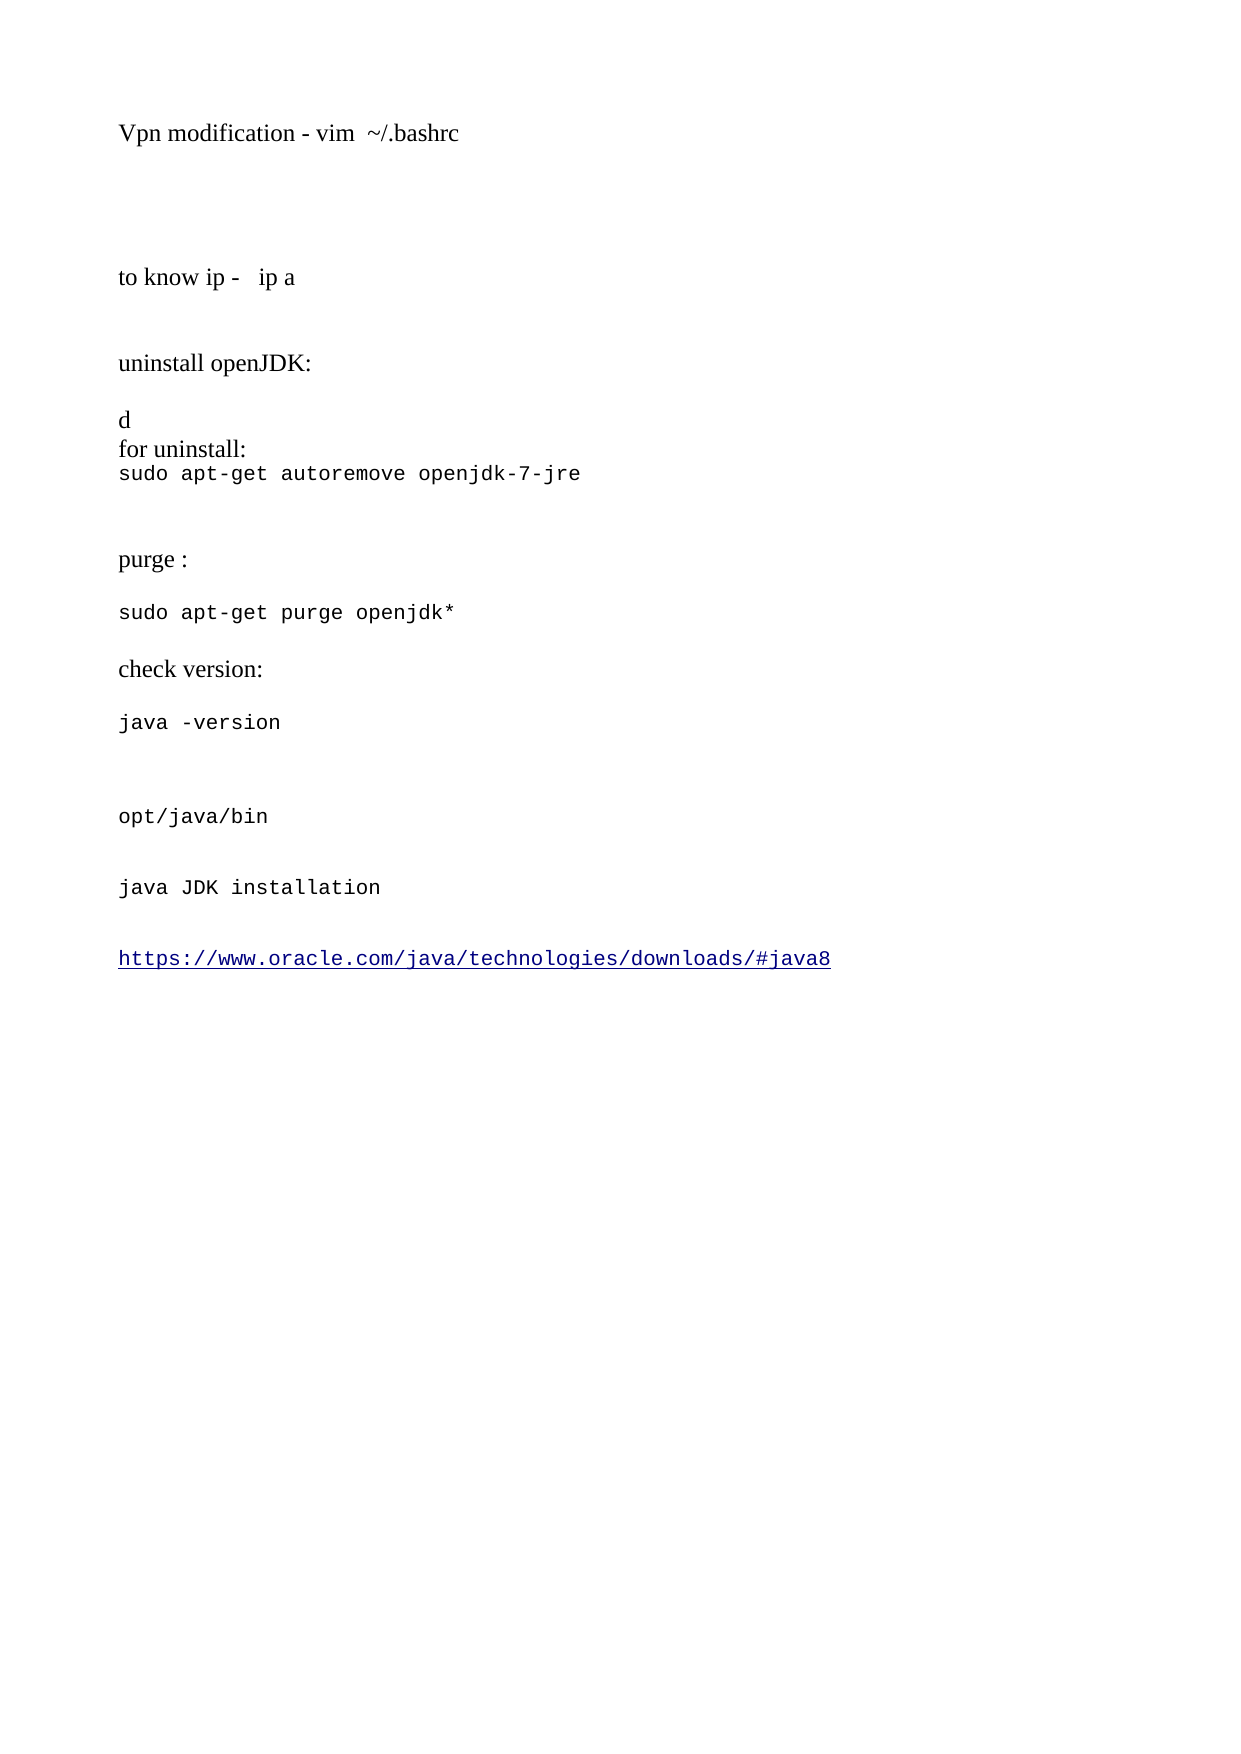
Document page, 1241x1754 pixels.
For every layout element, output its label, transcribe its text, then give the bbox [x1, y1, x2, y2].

text Vpn modification - vim ~/.bashrc [118, 118, 1122, 147]
text java -version [118, 712, 1122, 735]
text sudo apt-get autoremove openjdk-7-jre [118, 463, 1122, 487]
text d [118, 406, 1122, 434]
text for uninstall: [118, 434, 1122, 463]
text https://www.oracle.com/java/technologies/downloads/#java8 [118, 948, 1122, 972]
text purge : [118, 544, 1122, 573]
text to know ip - ip a [118, 262, 1122, 291]
text sudo apt-get purge openjdk* [118, 602, 1122, 625]
text uninstall openJDK: [118, 348, 1122, 377]
text check version: [118, 654, 1122, 683]
text opt/java/bin [118, 806, 1122, 830]
text java JDK installation [118, 877, 1122, 901]
